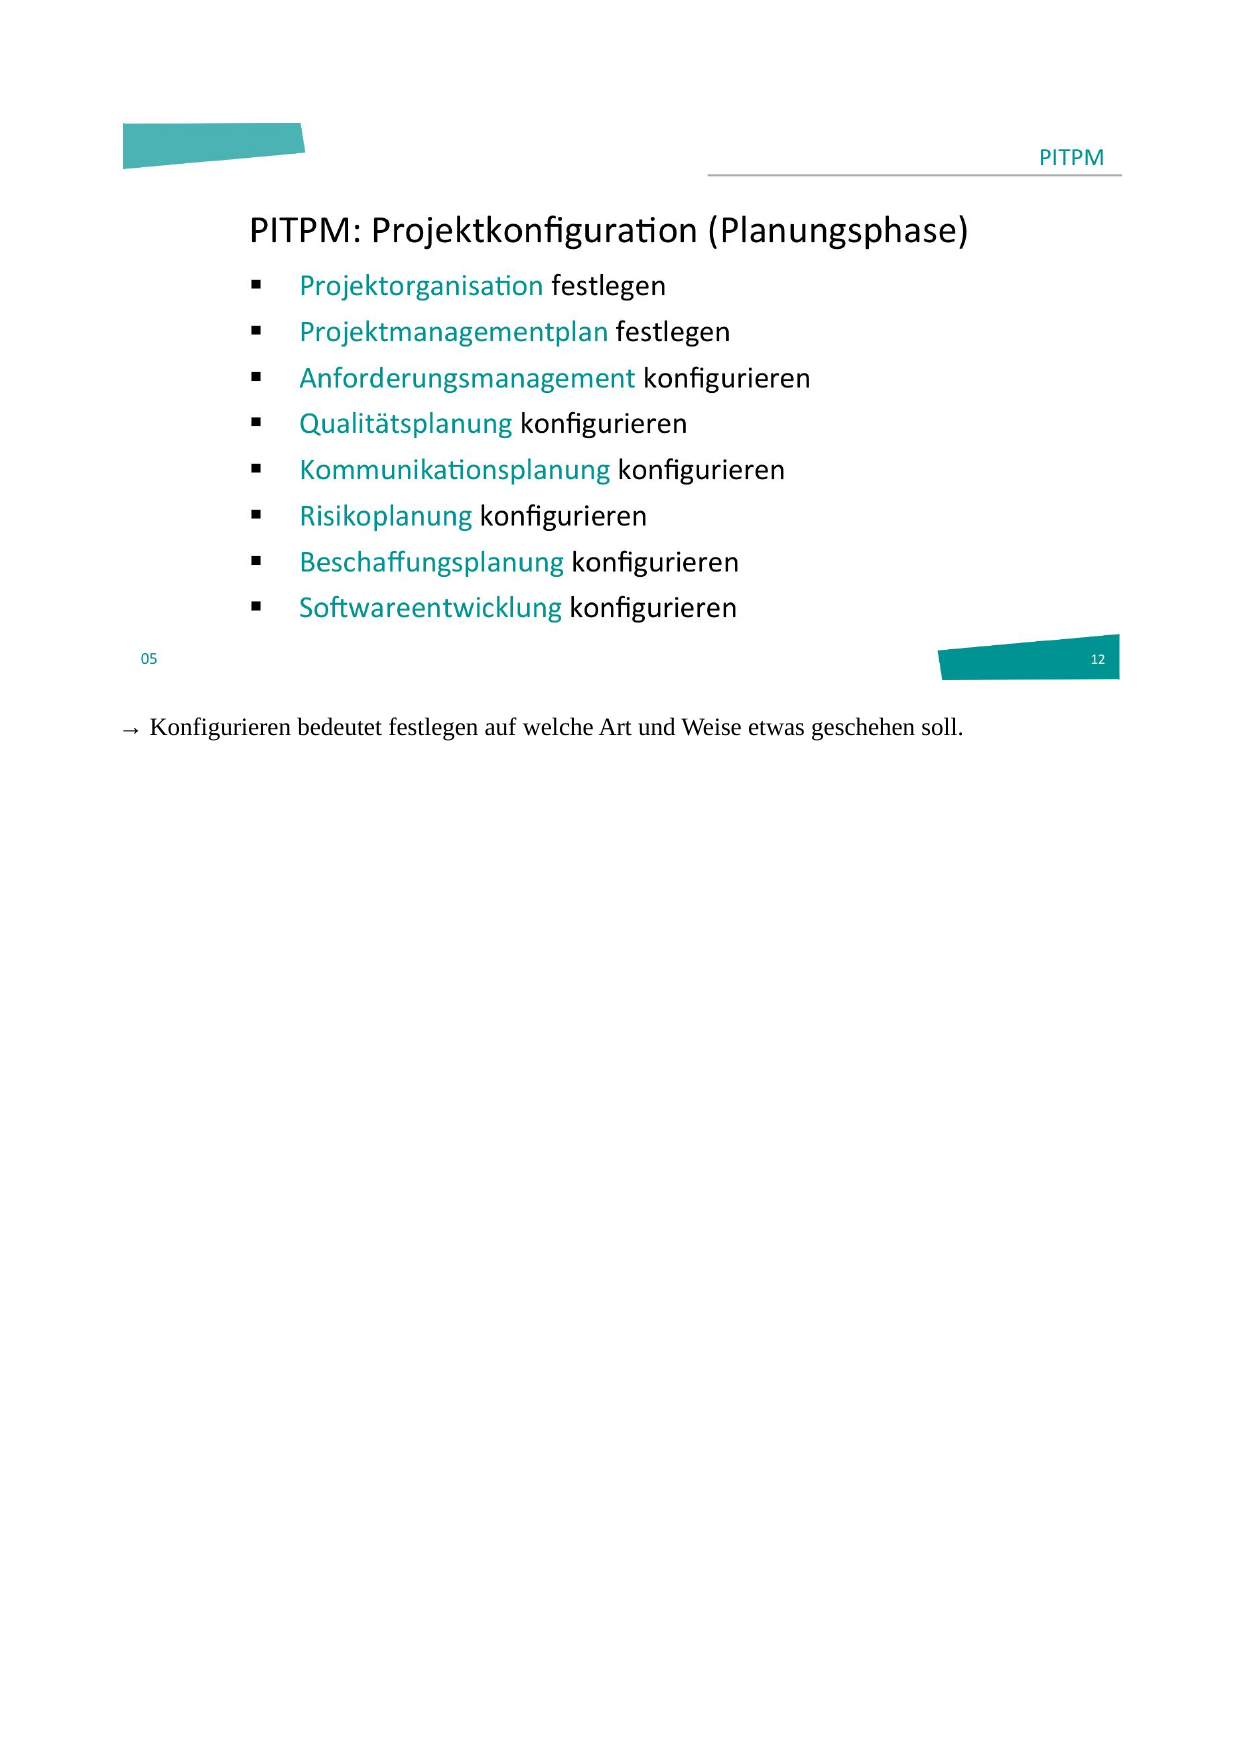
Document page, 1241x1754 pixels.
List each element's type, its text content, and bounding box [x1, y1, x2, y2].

picture [118, 118, 1123, 683]
text → Konfigurieren bedeutet festlegen auf welche Art und Weise etwas geschehen soll. [118, 683, 1122, 741]
